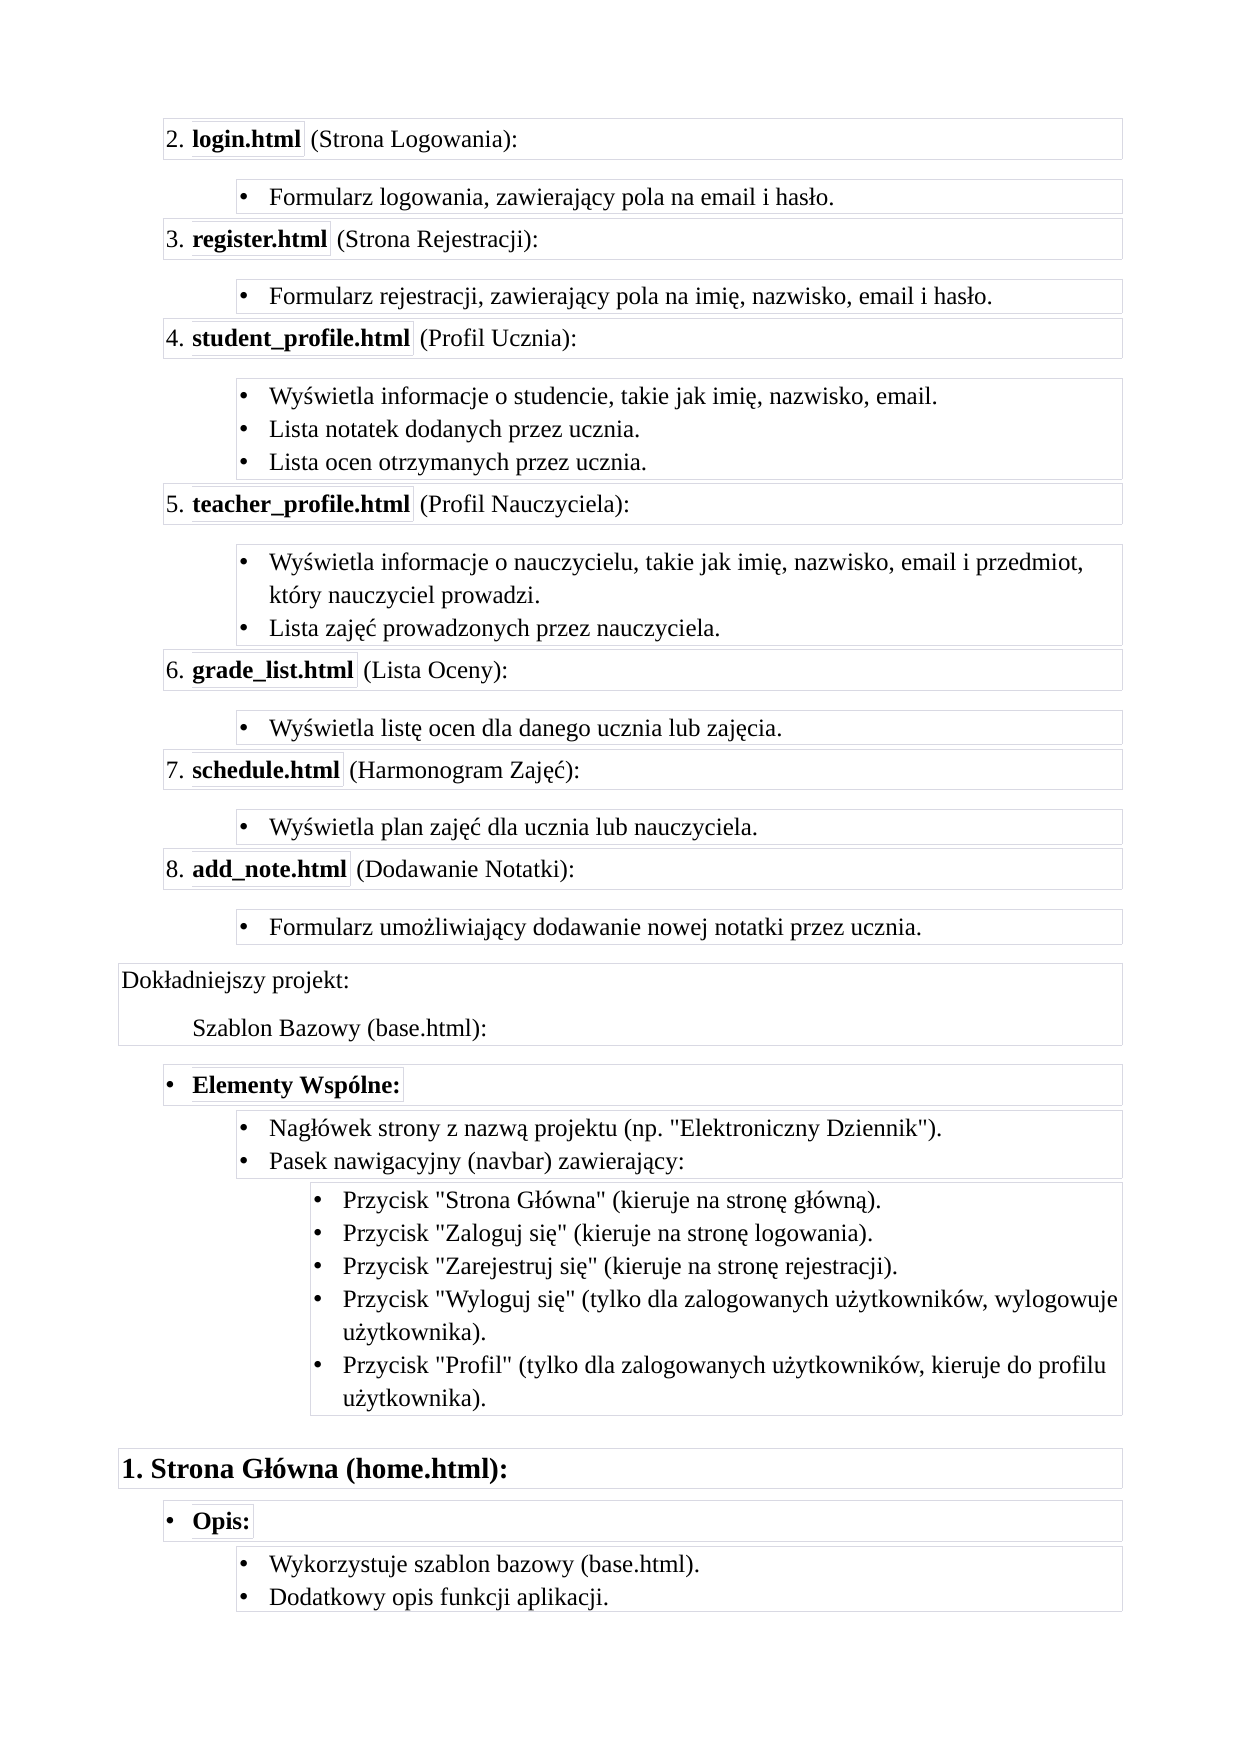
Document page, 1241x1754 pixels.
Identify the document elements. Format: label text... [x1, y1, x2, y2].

list Formularz logowania, zawierający pola na email i hasło. [237, 180, 1122, 213]
list Pasek nawigacyjny (navbar) zawierający: [237, 1143, 1122, 1178]
list Wyświetla listę ocen dla danego ucznia lub zajęcia. [237, 711, 1122, 744]
list Przycisk "Zaloguj się" (kieruje na stronę logowania). [311, 1215, 1122, 1247]
list Lista notatek dodanych przez ucznia. [237, 411, 1122, 443]
list Przycisk "Zarejestruj się" (kieruje na stronę rejestracji). [311, 1248, 1122, 1280]
list Formularz rejestracji, zawierający pola na imię, nazwisko, email i hasło. [237, 280, 1122, 313]
list Przycisk "Profil" (tylko dla zalogowanych użytkowników, kieruje do profilu użytkownika). [311, 1347, 1122, 1415]
list Wykorzystuje szablon bazowy (base.html). [237, 1547, 1122, 1578]
list Przycisk "Wyloguj się" (tylko dla zalogowanych użytkowników, wylogowuje użytkownika). [311, 1281, 1122, 1346]
list Wyświetla plan zajęć dla ucznia lub nauczyciela. [237, 810, 1122, 844]
list Dodatkowy opis funkcji aplikacji. [237, 1579, 1122, 1611]
list Opis: [164, 1501, 1122, 1541]
list schedule.html (Harmonogram Zajęć): [164, 750, 1122, 789]
list Lista zajęć prowadzonych przez nauczyciela. [237, 610, 1122, 645]
subtitle 1. Strona Główna (home.html): [119, 1449, 1122, 1488]
list add_note.html (Dodawanie Notatki): [164, 849, 1122, 889]
list Elementy Wspólne: [164, 1065, 1122, 1105]
list Formularz umożliwiający dodawanie nowej notatki przez ucznia. [237, 910, 1122, 944]
text Dokładniejszy projekt: [119, 964, 1122, 994]
list Wyświetla informacje o nauczycielu, takie jak imię, nazwisko, email i przedmiot, który nauczyciel prowadzi. [237, 545, 1122, 609]
list teacher_profile.html (Profil Nauczyciela): [164, 484, 1122, 524]
text Szablon Bazowy (base.html): [119, 1010, 1122, 1045]
list grade_list.html (Lista Oceny): [164, 650, 1122, 690]
list login.html (Strona Logowania): [164, 119, 1122, 159]
list student_profile.html (Profil Ucznia): [164, 319, 1122, 358]
list register.html (Strona Rejestracji): [164, 219, 1122, 259]
list Wyświetla informacje o studencie, takie jak imię, nazwisko, email. [237, 379, 1122, 410]
list Nagłówek strony z nazwą projektu (np. "Elektroniczny Dziennik"). [237, 1111, 1122, 1142]
list Przycisk "Strona Główna" (kieruje na stronę główną). [311, 1183, 1122, 1214]
list Lista ocen otrzymanych przez ucznia. [237, 444, 1122, 479]
